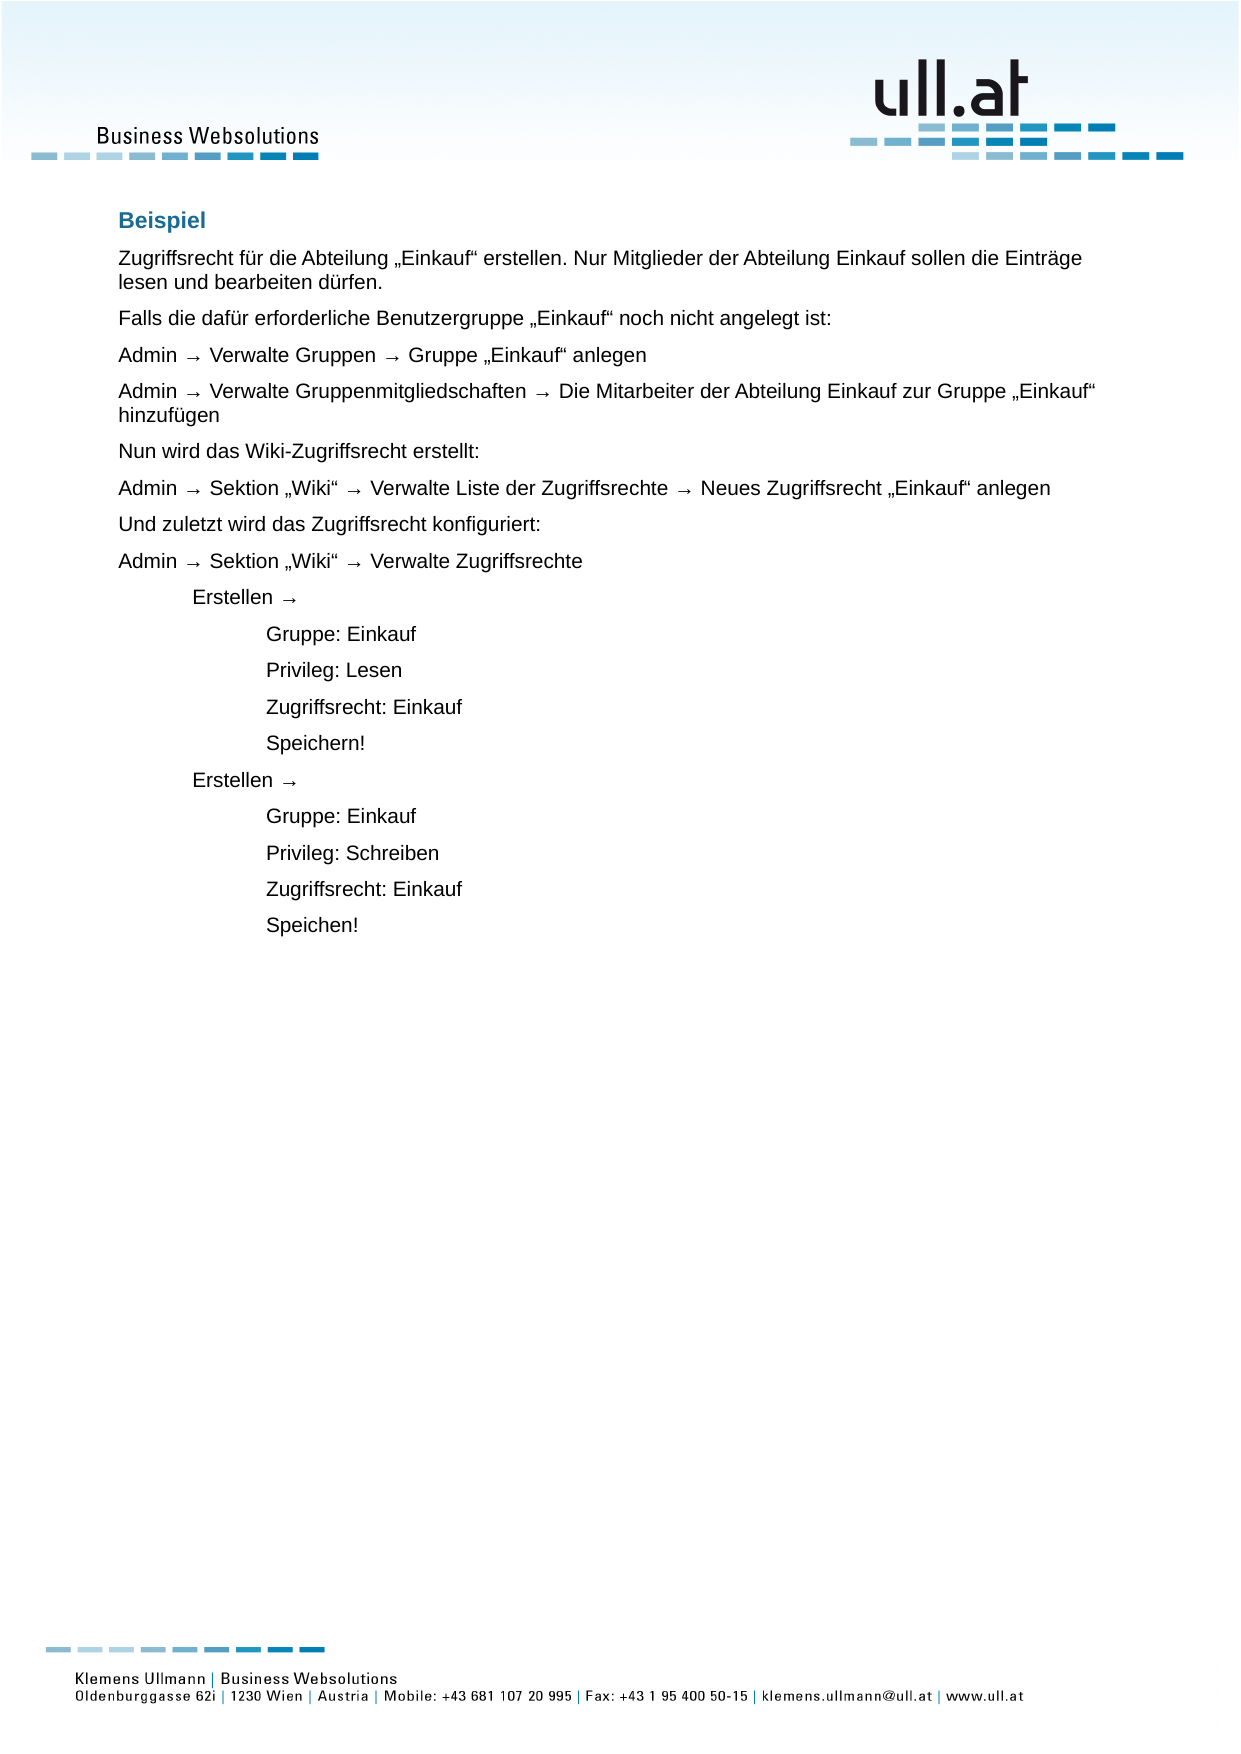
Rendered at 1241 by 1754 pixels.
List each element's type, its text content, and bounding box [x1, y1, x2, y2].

text Speichen! [118, 913, 1122, 937]
text Admin → Sektion „Wiki“ → Verwalte Liste der Zugriffsrechte → Neues Zugriffsrecht „Einkauf“ anlegen [118, 476, 1122, 500]
text Und zuletzt wird das Zugriffsrecht konfiguriert: [118, 512, 1122, 536]
text Gruppe: Einkauf [118, 622, 1122, 646]
text Zugriffsrecht: Einkauf [118, 694, 1122, 718]
text Privileg: Schreiben [118, 840, 1122, 864]
text Admin → Sektion „Wiki“ → Verwalte Zugriffsrechte [118, 549, 1122, 573]
text Privileg: Lesen [118, 658, 1122, 682]
picture [16, 1647, 1219, 1745]
subtitle Beispiel [118, 207, 1122, 233]
text Admin → Verwalte Gruppenmitgliedschaften → Die Mitarbeiter der Abteilung Einkauf zur Gruppe „Einkauf“ hinzufügen [118, 379, 1122, 427]
text Zugriffsrecht: Einkauf [118, 877, 1122, 901]
text Erstellen → [118, 585, 1122, 609]
text Falls die dafür erforderliche Benutzergruppe „Einkauf“ noch nicht angelegt ist: [118, 306, 1122, 330]
picture [1, 1, 1239, 160]
text Speichern! [118, 731, 1122, 755]
text Zugriffsrecht für die Abteilung „Einkauf“ erstellen. Nur Mitglieder der Abteilung Einkauf sollen die Einträge lesen und bearbeiten dürfen. [118, 246, 1122, 293]
text Erstellen → [118, 767, 1122, 791]
text Gruppe: Einkauf [118, 804, 1122, 828]
text Admin → Verwalte Gruppen → Gruppe „Einkauf“ anlegen [118, 342, 1122, 366]
text Nun wird das Wiki-Zugriffsrecht erstellt: [118, 439, 1122, 463]
